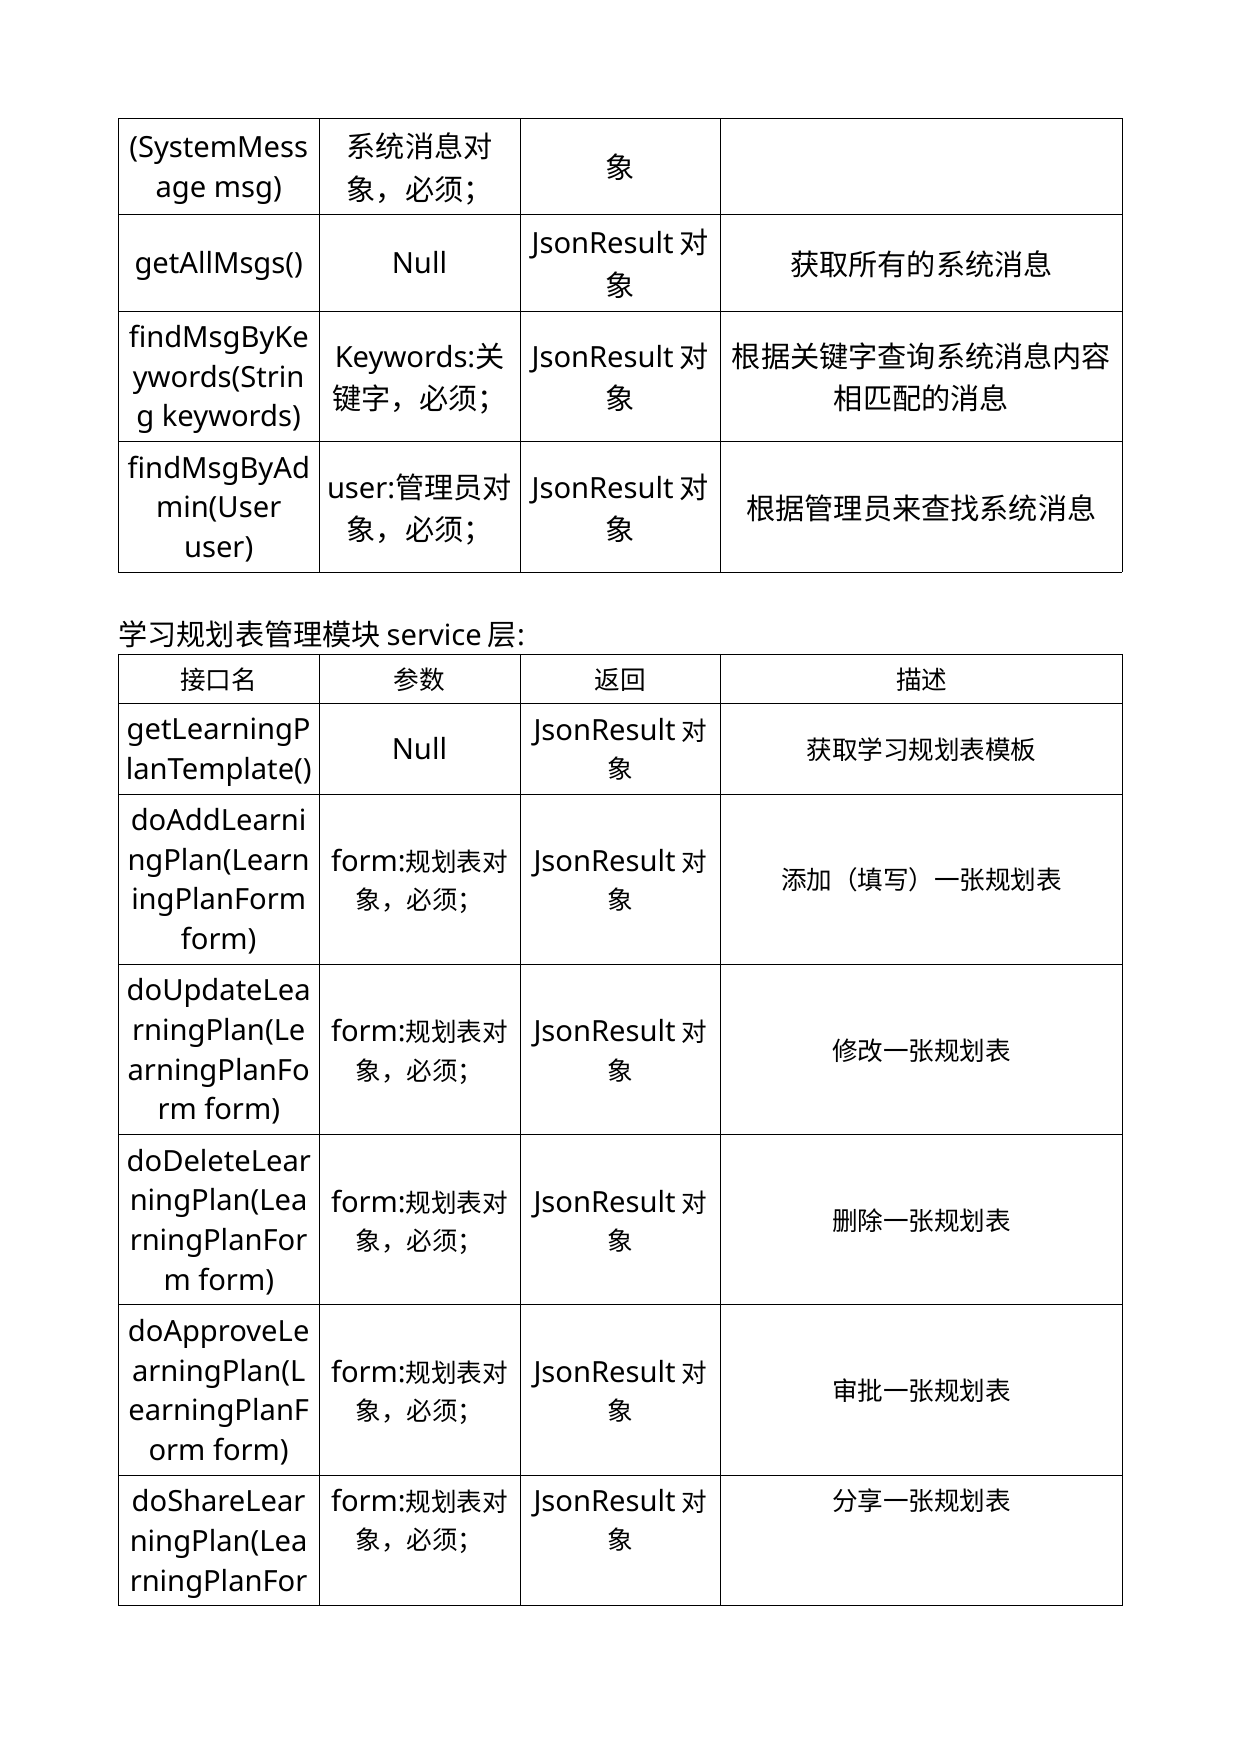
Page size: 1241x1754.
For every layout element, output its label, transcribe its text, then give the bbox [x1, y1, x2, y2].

table_cell doApproveLearningPlan(LearningPlanForm form) [119, 1305, 319, 1475]
table_cell 获取所有的系统消息 [721, 215, 1122, 311]
table_cell JsonResult对象 [521, 704, 720, 793]
table_cell 删除一张规划表 [721, 1135, 1122, 1304]
table_cell 添加（填写）一张规划表 [721, 795, 1122, 964]
table_cell JsonResult对象 [521, 1305, 720, 1475]
table_header 接口名 [119, 655, 319, 702]
table_cell 根据管理员来查找系统消息 [721, 442, 1122, 572]
table_cell JsonResult对象 [521, 965, 720, 1134]
table_cell form:规划表对象，必须； [320, 795, 520, 964]
table_header 返回 [521, 655, 720, 702]
table_cell Keywords:关键字，必须； [320, 312, 520, 441]
table_cell JsonResult对象 [521, 312, 720, 441]
table_cell 修改一张规划表 [721, 965, 1122, 1134]
table_cell 分享一张规划表 [721, 1476, 1122, 1605]
table_cell user:管理员对象，必须； [320, 442, 520, 572]
table_cell JsonResult对象 [521, 1476, 720, 1605]
text 学习规划表管理模块service层: [118, 612, 1122, 654]
table_cell form:规划表对象，必须； [320, 1476, 520, 1605]
table_cell (SystemMessage msg) [119, 119, 319, 214]
table_cell 根据关键字查询系统消息内容相匹配的消息 [721, 312, 1122, 441]
table_cell JsonResult对象 [521, 1135, 720, 1304]
table_cell form:规划表对象，必须； [320, 1135, 520, 1304]
table_cell findMsgByAdmin(User user) [119, 442, 319, 572]
table_cell findMsgByKeywords(String keywords) [119, 312, 319, 441]
table_cell form:规划表对象，必须； [320, 965, 520, 1134]
table_cell doShareLearningPlan(LearningPlanFor [119, 1476, 319, 1605]
table_cell 获取学习规划表模板 [721, 704, 1122, 793]
table_cell 象 [521, 119, 720, 214]
table_cell doDeleteLearningPlan(LearningPlanForm form) [119, 1135, 319, 1304]
table_cell 系统消息对象，必须； [320, 119, 520, 214]
table_cell getLearningPlanTemplate() [119, 704, 319, 793]
table_cell [721, 119, 1122, 214]
table_cell form:规划表对象，必须； [320, 1305, 520, 1475]
table_cell 审批一张规划表 [721, 1305, 1122, 1475]
table_cell JsonResult对象 [521, 442, 720, 572]
table_header 参数 [320, 655, 520, 702]
table_cell JsonResult对象 [521, 215, 720, 311]
table_cell getAllMsgs() [119, 215, 319, 311]
table_cell JsonResult对象 [521, 795, 720, 964]
table_cell doUpdateLearningPlan(LearningPlanForm form) [119, 965, 319, 1134]
table_header 描述 [721, 655, 1122, 702]
table_cell doAddLearningPlan(LearningPlanForm form) [119, 795, 319, 964]
table_cell Null [320, 704, 520, 793]
table_cell Null [320, 215, 520, 311]
